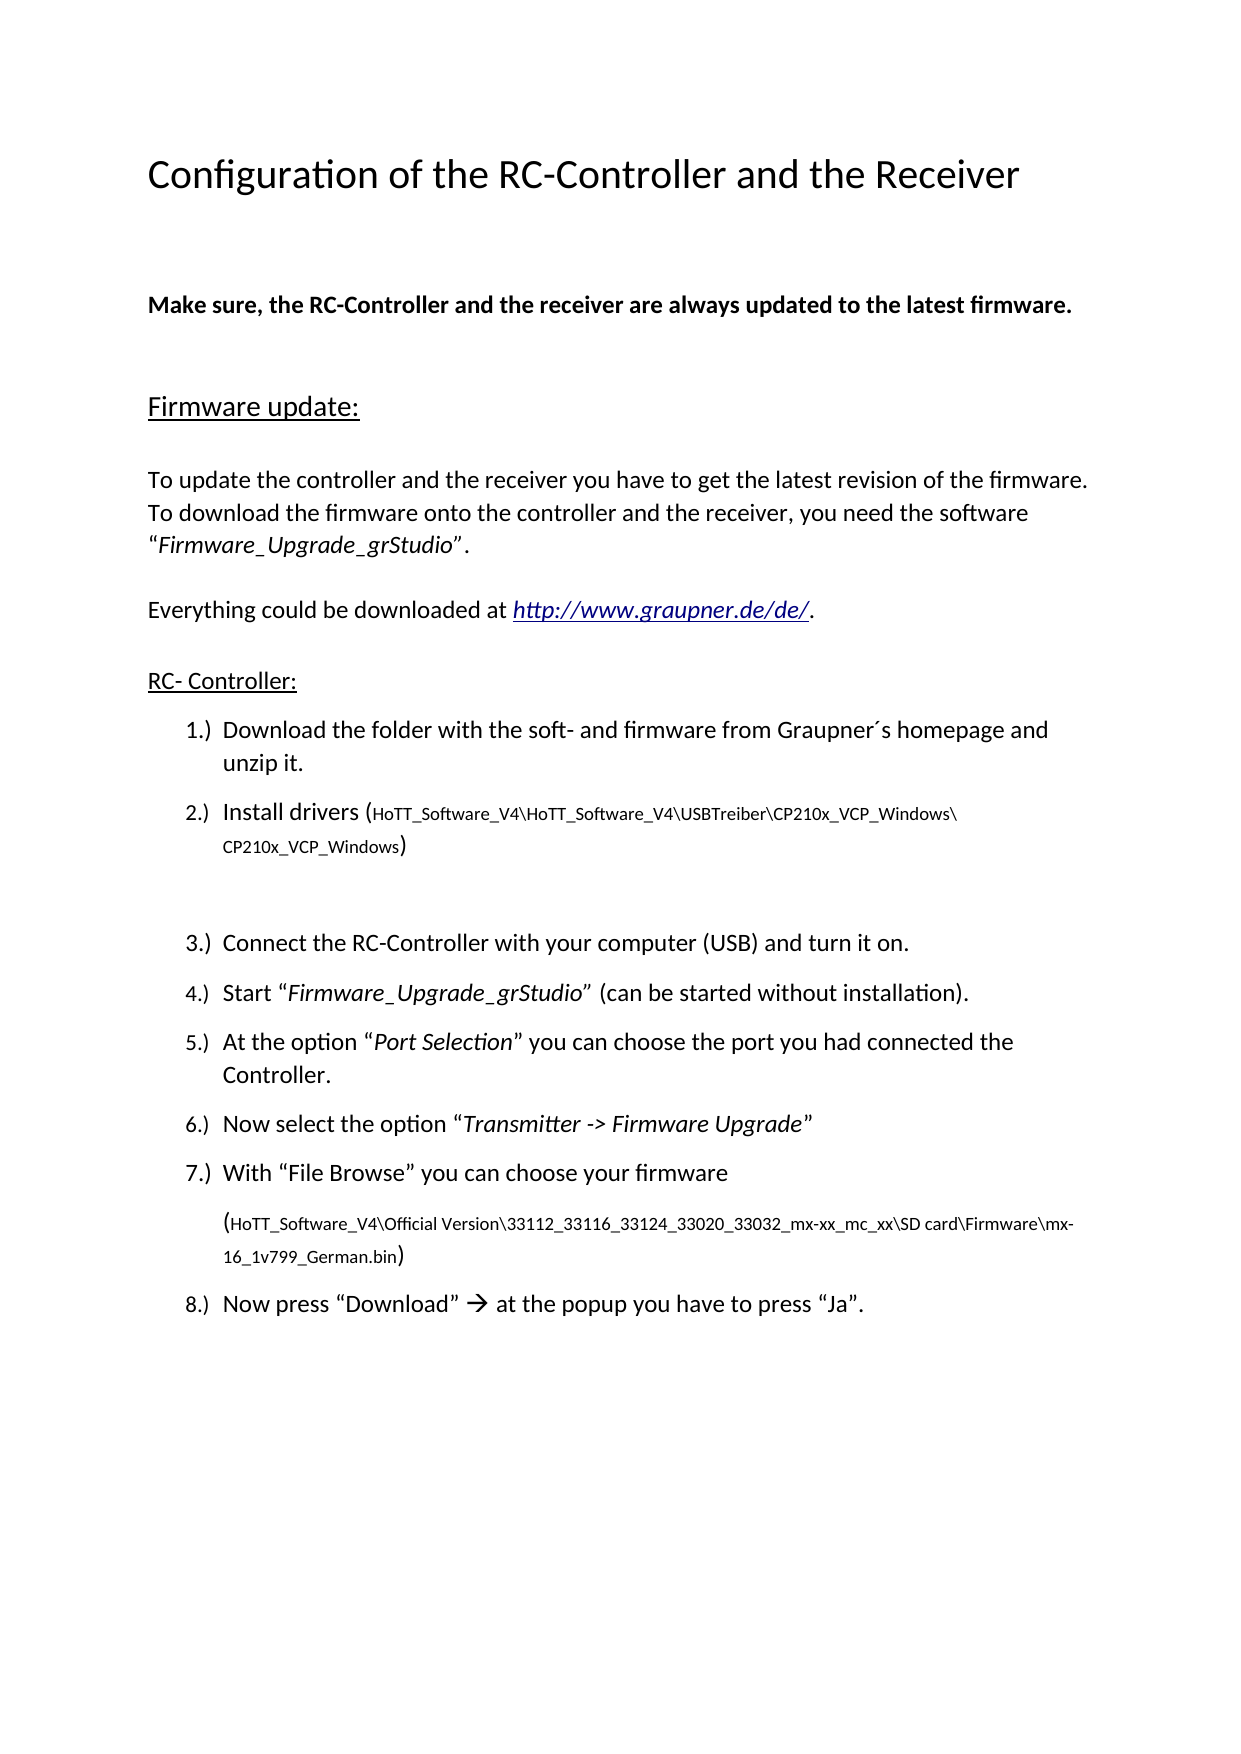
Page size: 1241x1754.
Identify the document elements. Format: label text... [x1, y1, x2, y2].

list (HoTT_Software_V4\Official Version\33112_33116_33124_33020_33032_mx-xx_mc_xx\SD card\Firmware\mx-16_1v799_German.bin) [223, 1207, 1093, 1270]
list With “File Browse” you can choose your firmware [185, 1157, 1093, 1188]
list Now press “Download”  at the popup you have to press “Ja”. [185, 1288, 1093, 1319]
text To download the firmware onto the controller and the receiver, you need the software “Firmware_Upgrade_grStudio”. [148, 497, 1093, 560]
list Connect the RC-Controller with your computer (USB) and turn it on. [185, 928, 1093, 958]
text Configuration of the RC-Controller and the Receiver [148, 148, 1093, 198]
list Start “Firmware_Upgrade_grStudio” (can be started without installation). [185, 977, 1093, 1007]
text To update the controller and the receiver you have to get the latest revision of the firmware. [148, 464, 1093, 495]
text RC- Controller: [148, 665, 1093, 696]
text Firmware update: [148, 388, 1093, 424]
list At the option “Port Selection” you can choose the port you had connected the Controller. [185, 1026, 1093, 1089]
list Install drivers (HoTT_Software_V4\HoTT_Software_V4\USBTreiber\CP210x_VCP_Windows\CP210x_VCP_Windows) [185, 796, 1093, 859]
text Make sure, the RC-Controller and the receiver are always updated to the latest firmware. [148, 290, 1093, 320]
list Now select the option “Transmitter -> Firmware Upgrade” [185, 1108, 1093, 1138]
text Everything could be downloaded at http://www.graupner.de/de/. [148, 595, 1093, 625]
list Download the folder with the soft- and firmware from Graupner´s homepage and unzip it. [185, 714, 1093, 778]
